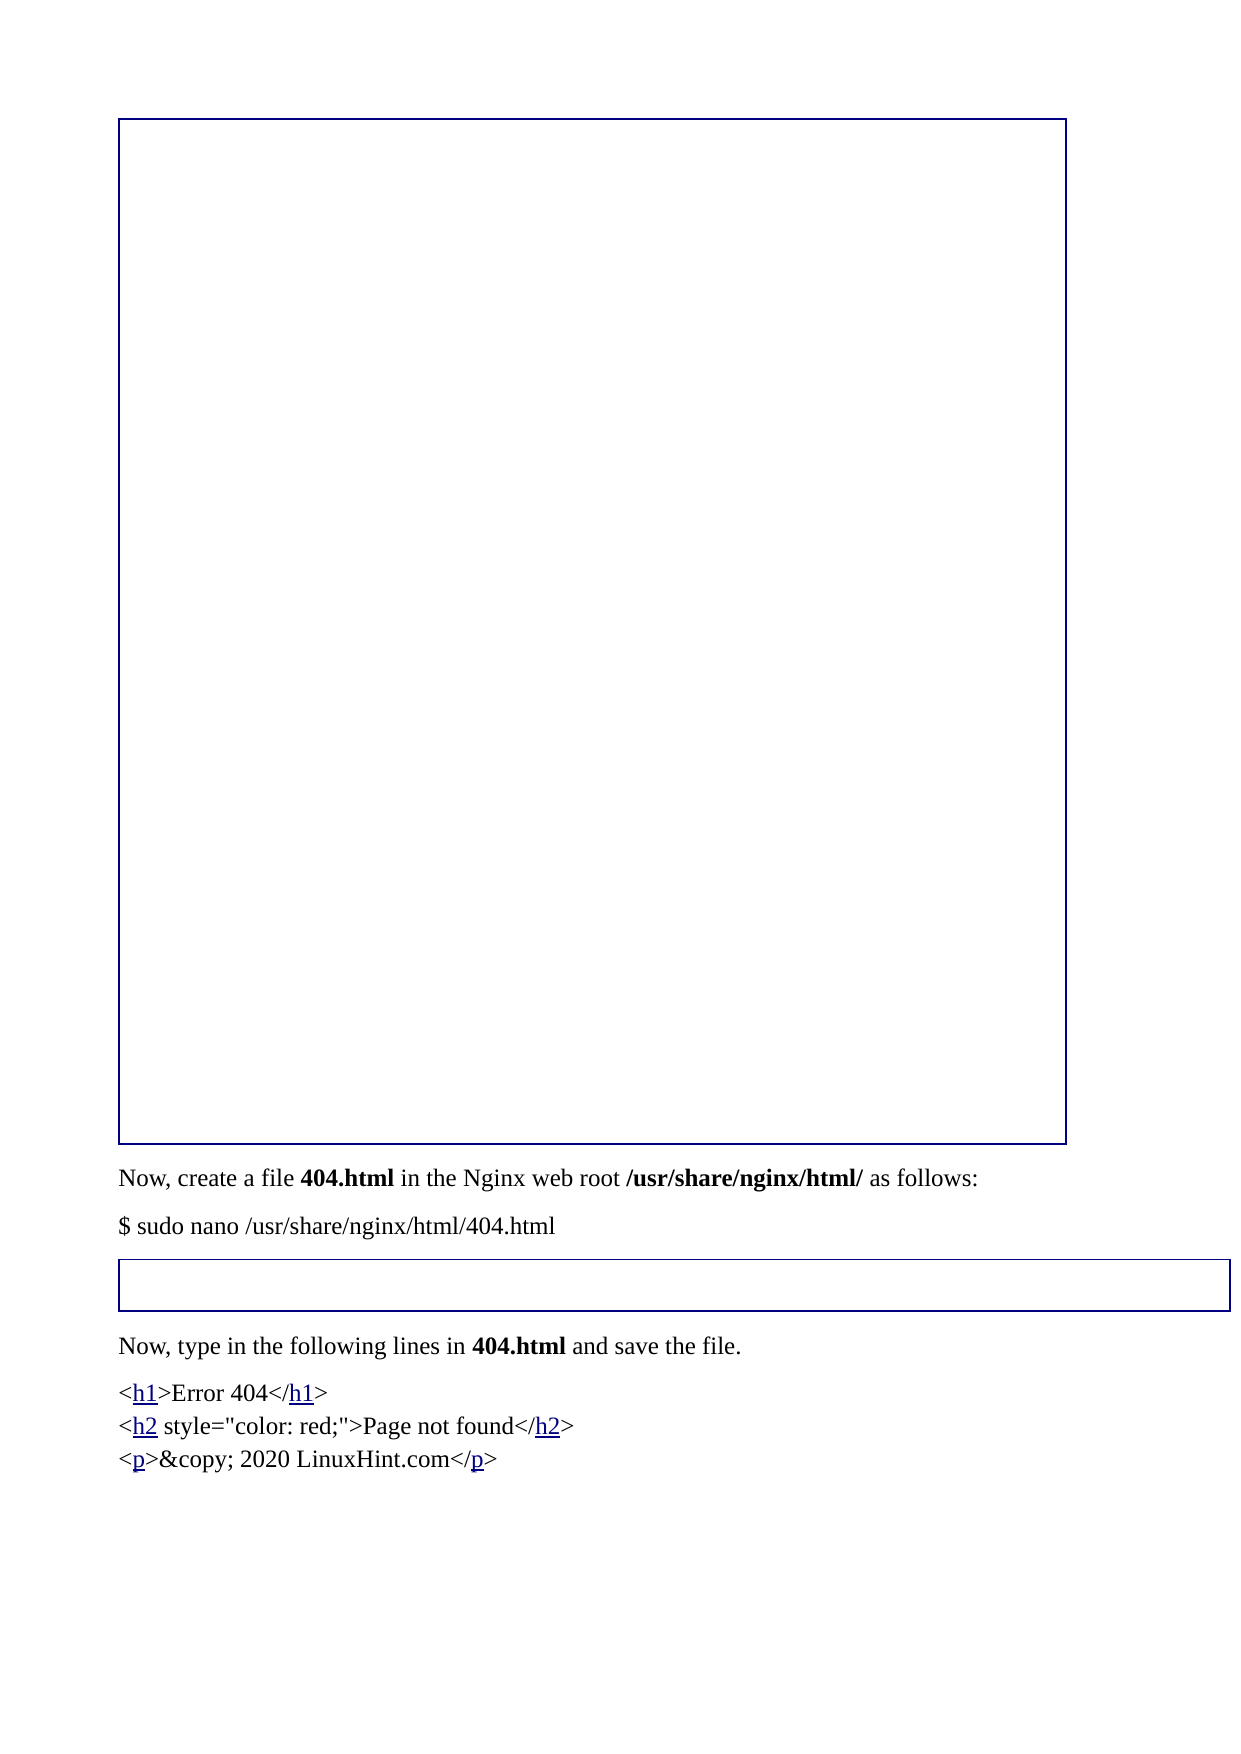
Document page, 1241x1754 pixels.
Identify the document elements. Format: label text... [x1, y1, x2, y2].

text $ sudo nano /usr/share/nginx/html/404.html [118, 1211, 1122, 1240]
text Now, type in the following lines in 404.html and save the file. [118, 1331, 1122, 1359]
text <h1>Error 404</h1> <h2 style="color: red;">Page not found</h2> <p>&copy; 2020 LinuxHint.com</p> [118, 1378, 1122, 1473]
text Now, create a file 404.html in the Nginx web root /usr/share/nginx/html/ as follows: [118, 1163, 1122, 1192]
